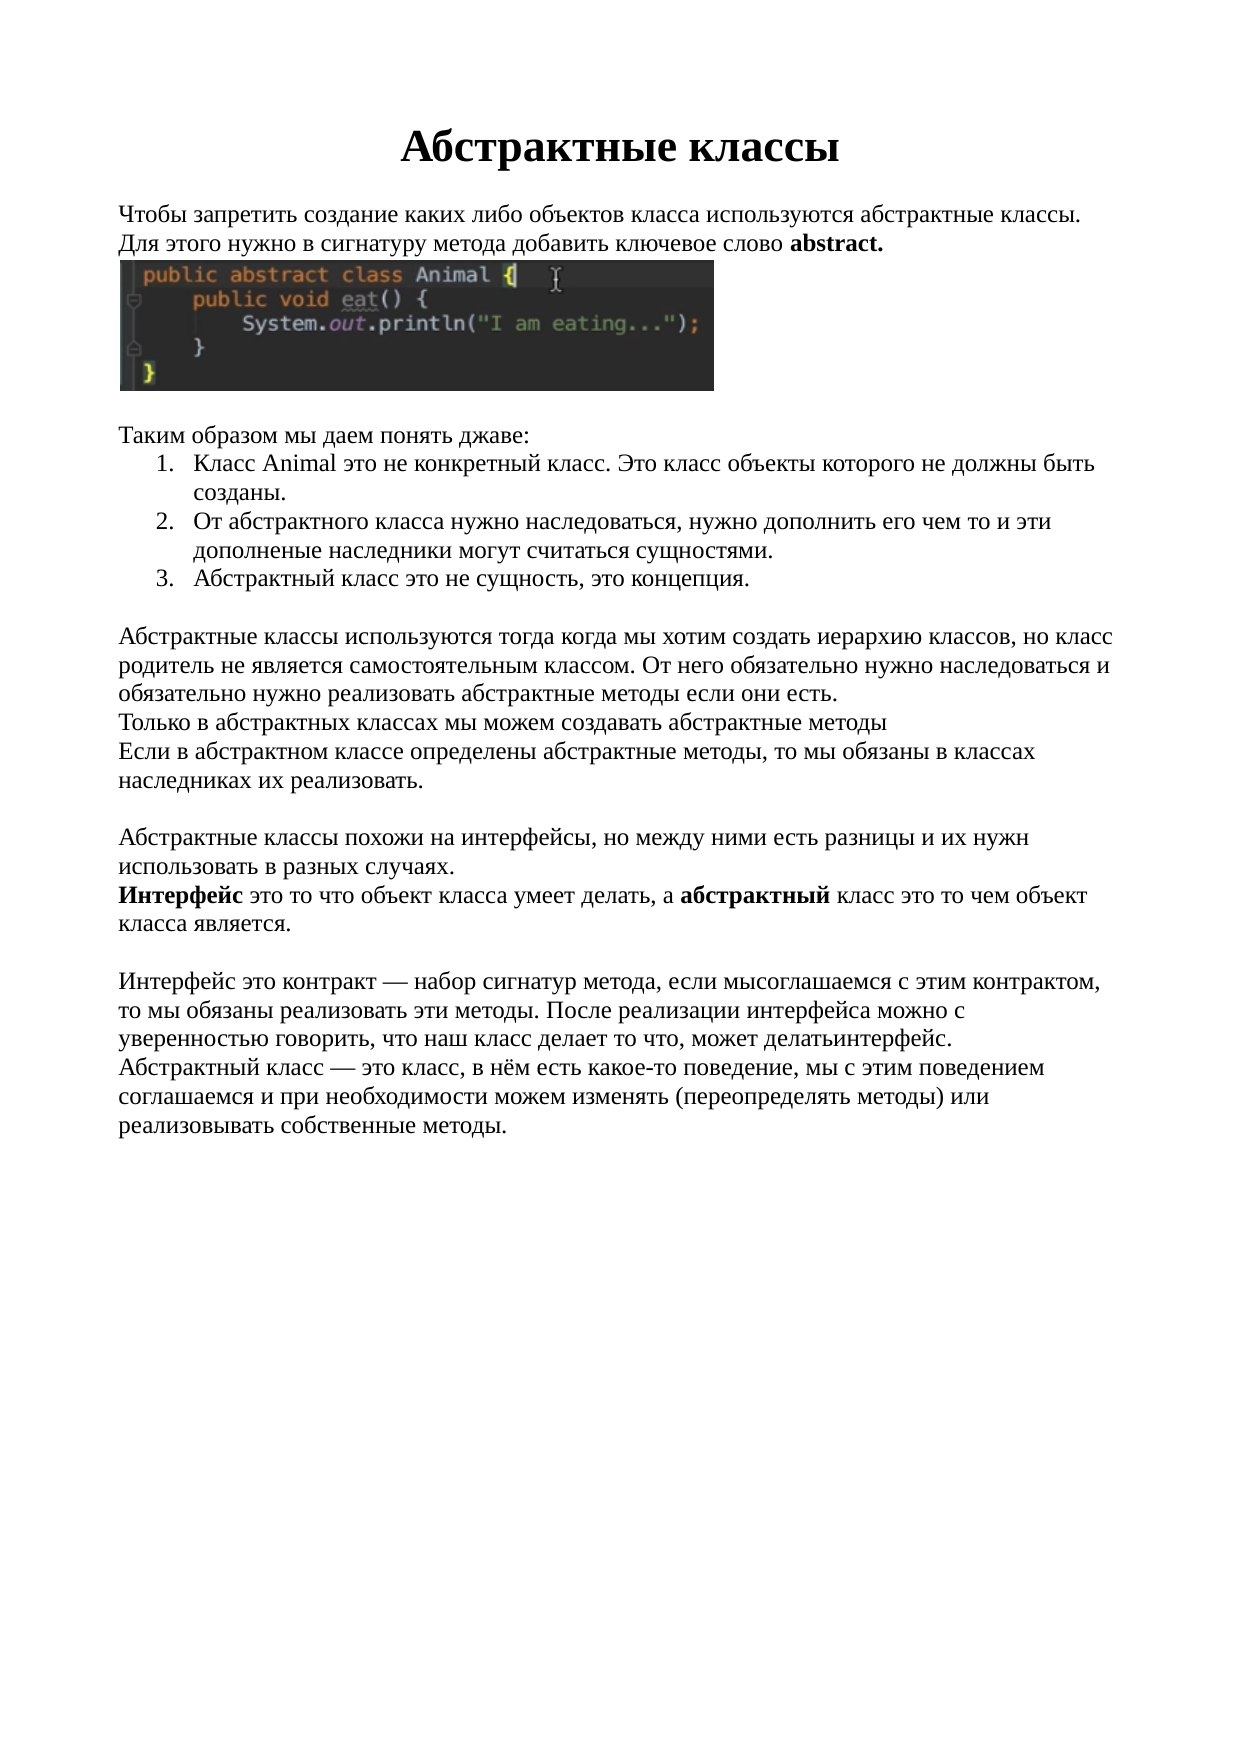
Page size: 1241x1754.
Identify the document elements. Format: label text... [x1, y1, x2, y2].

list Абстрактный класс это не сущность, это концепция. [156, 563, 1122, 592]
text Интерфейс это контракт — набор сигнатур метода, если мысоглашаемся с этим контрактом, то мы обязаны реализовать эти методы. После реализации интерфейса можно с уверенностью говорить, что наш класс делает то что, может делатьинтерфейс. [118, 966, 1122, 1052]
text Абстрактные классы используются тогда когда мы хотим создать иерархию классов, но класс родитель не является самостоятельным классом. От него обязательно нужно наследоваться и обязательно нужно реализовать абстрактные методы если они есть. [118, 621, 1122, 707]
text Абстрактный класс — это класс, в нём есть какое-то поведение, мы с этим поведением соглашаемся и при необходимости можем изменять (переопределять методы) или реализовывать собственные методы. [118, 1052, 1122, 1138]
list Класс Animal это не конкретный класс. Это класс объекты которого не должны быть созданы. [156, 448, 1122, 506]
list От абстрактного класса нужно наследоваться, нужно дополнить его чем то и эти дополненые наследники могут считаться сущностями. [156, 506, 1122, 563]
text Чтобы запретить создание каких либо объектов класса используются абстрактные классы. Для этого нужно в сигнатуру метода добавить ключевое слово abstract. [118, 199, 1122, 257]
text Абстрактные классы [118, 118, 1122, 171]
text Если в абстрактном классе определены абстрактные методы, то мы обязаны в классах наследниках их реализовать. [118, 736, 1122, 793]
text Только в абстрактных классах мы можем создавать абстрактные методы [118, 707, 1122, 736]
text Абстрактные классы похожи на интерфейсы, но между ними есть разницы и их нужн использовать в разных случаях. [118, 822, 1122, 880]
text Интерфейс это то что объект класса умеет делать, а абстрактный класс это то чем объект класса является. [118, 880, 1122, 937]
picture [120, 260, 714, 391]
text Таким образом мы даем понять джаве: [118, 420, 1122, 448]
